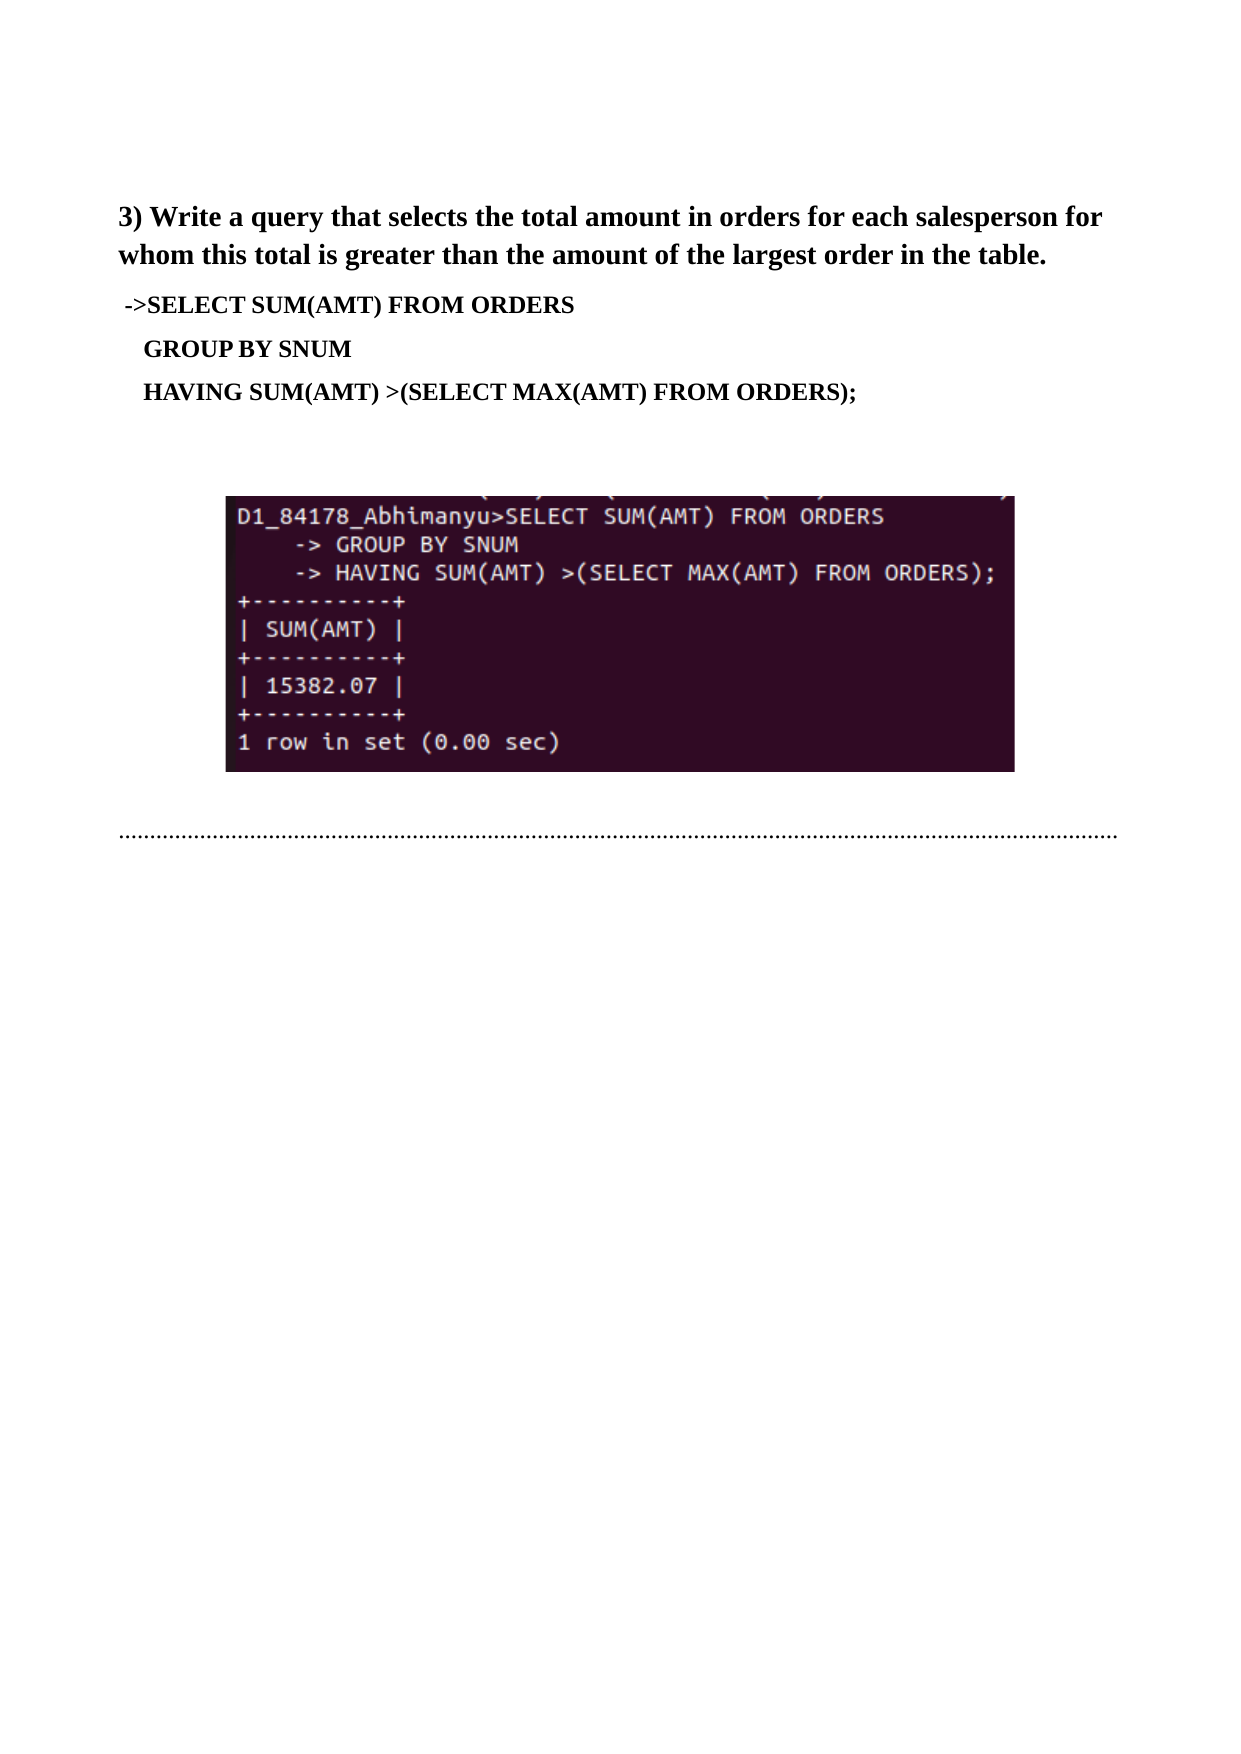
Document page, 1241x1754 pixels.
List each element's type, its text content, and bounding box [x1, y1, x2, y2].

picture [225, 496, 1015, 772]
text ................................................................................................................................................................ [118, 815, 1122, 843]
text GROUP BY SNUM [118, 334, 1122, 362]
text 3) Write a query that selects the total amount in orders for each salesperson for whom this total is greater than the amount of the largest order in the table. [118, 199, 1122, 271]
text ->SELECT SUM(AMT) FROM ORDERS [118, 290, 1122, 319]
text HAVING SUM(AMT) >(SELECT MAX(AMT) FROM ORDERS); [118, 377, 1122, 406]
